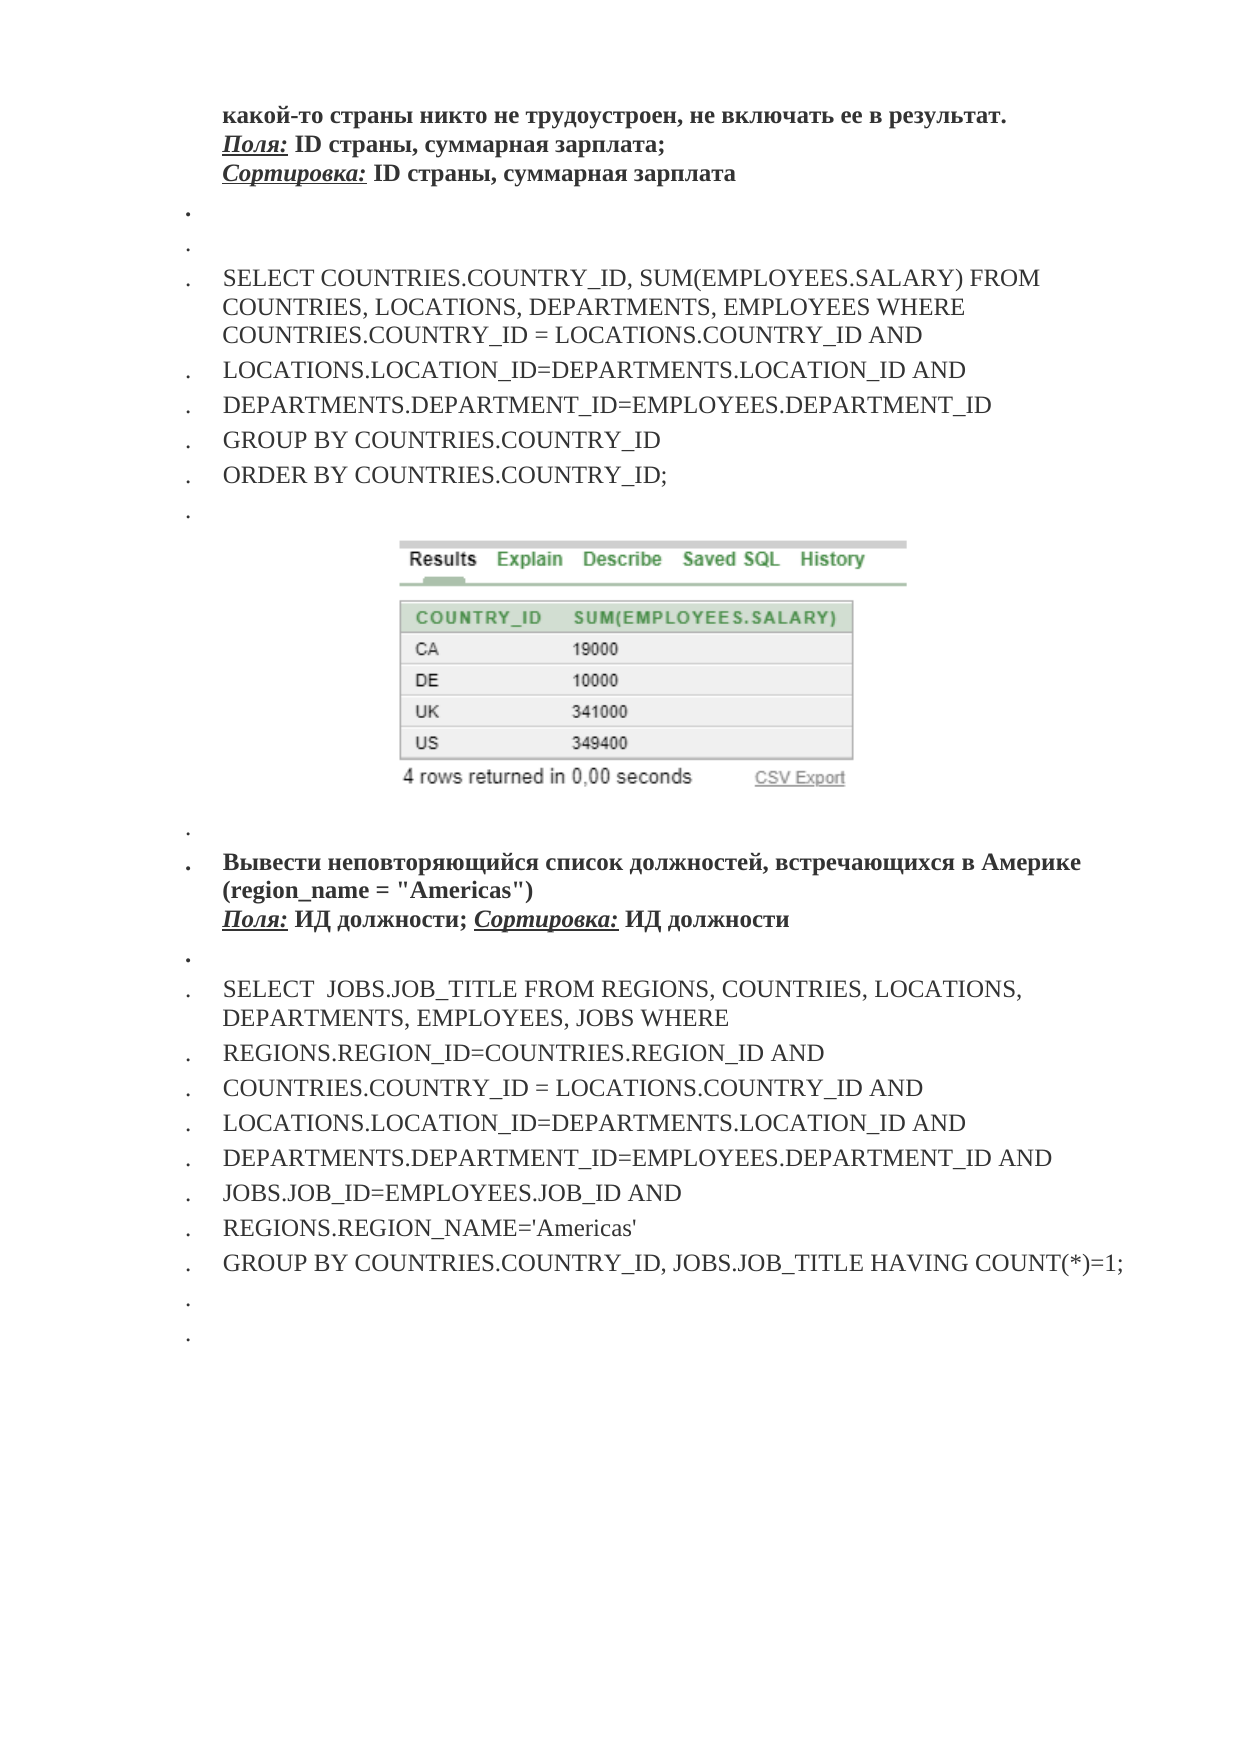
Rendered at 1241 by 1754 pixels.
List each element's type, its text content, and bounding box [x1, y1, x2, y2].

subtitle LOCATIONS.LOCATION_ID=DEPARTMENTS.LOCATION_ID AND [185, 355, 1152, 384]
subtitle COUNTRIES.COUNTRY_ID = LOCATIONS.COUNTRY_ID AND [185, 1073, 1152, 1102]
subtitle DEPARTMENTS.DEPARTMENT_ID=EMPLOYEES.DEPARTMENT_ID [185, 390, 1152, 419]
subtitle SELECT JOBS.JOB_TITLE FROM REGIONS, COUNTRIES, LOCATIONS, DEPARTMENTS, EMPLOYEES, JOBS WHERE [185, 974, 1152, 1032]
subtitle DEPARTMENTS.DEPARTMENT_ID=EMPLOYEES.DEPARTMENT_ID AND [185, 1143, 1152, 1172]
subtitle SELECT COUNTRIES.COUNTRY_ID, SUM(EMPLOYEES.SALARY) FROM COUNTRIES, LOCATIONS, DEPARTMENTS, EMPLOYEES WHERE COUNTRIES.COUNTRY_ID = LOCATIONS.COUNTRY_ID AND [185, 263, 1152, 349]
subtitle GROUP BY COUNTRIES.COUNTRY_ID, JOBS.JOB_TITLE HAVING COUNT(*)=1; [185, 1248, 1152, 1277]
subtitle REGIONS.REGION_ID=COUNTRIES.REGION_ID AND [185, 1038, 1152, 1067]
subtitle какой-то страны никто не трудоустроен, не включать ее в результат. Поля: ID страны, суммарная зарплата; Сортировка: ID страны, суммарная зарплата [185, 100, 1152, 187]
subtitle REGIONS.REGION_NAME='Americas' [185, 1213, 1152, 1242]
subtitle GROUP BY COUNTRIES.COUNTRY_ID [185, 425, 1152, 454]
subtitle LOCATIONS.LOCATION_ID=DEPARTMENTS.LOCATION_ID AND [185, 1108, 1152, 1137]
subtitle ORDER BY COUNTRIES.COUNTRY_ID; [185, 460, 1152, 489]
subtitle Вывести неповторяющийся список должностей, встречающихся в Америке (region_name = "Americas") Поля: ИД должности; Сортировка: ИД должности [185, 847, 1152, 933]
subtitle JOBS.JOB_ID=EMPLOYEES.JOB_ID AND [185, 1178, 1152, 1207]
picture [392, 530, 907, 812]
